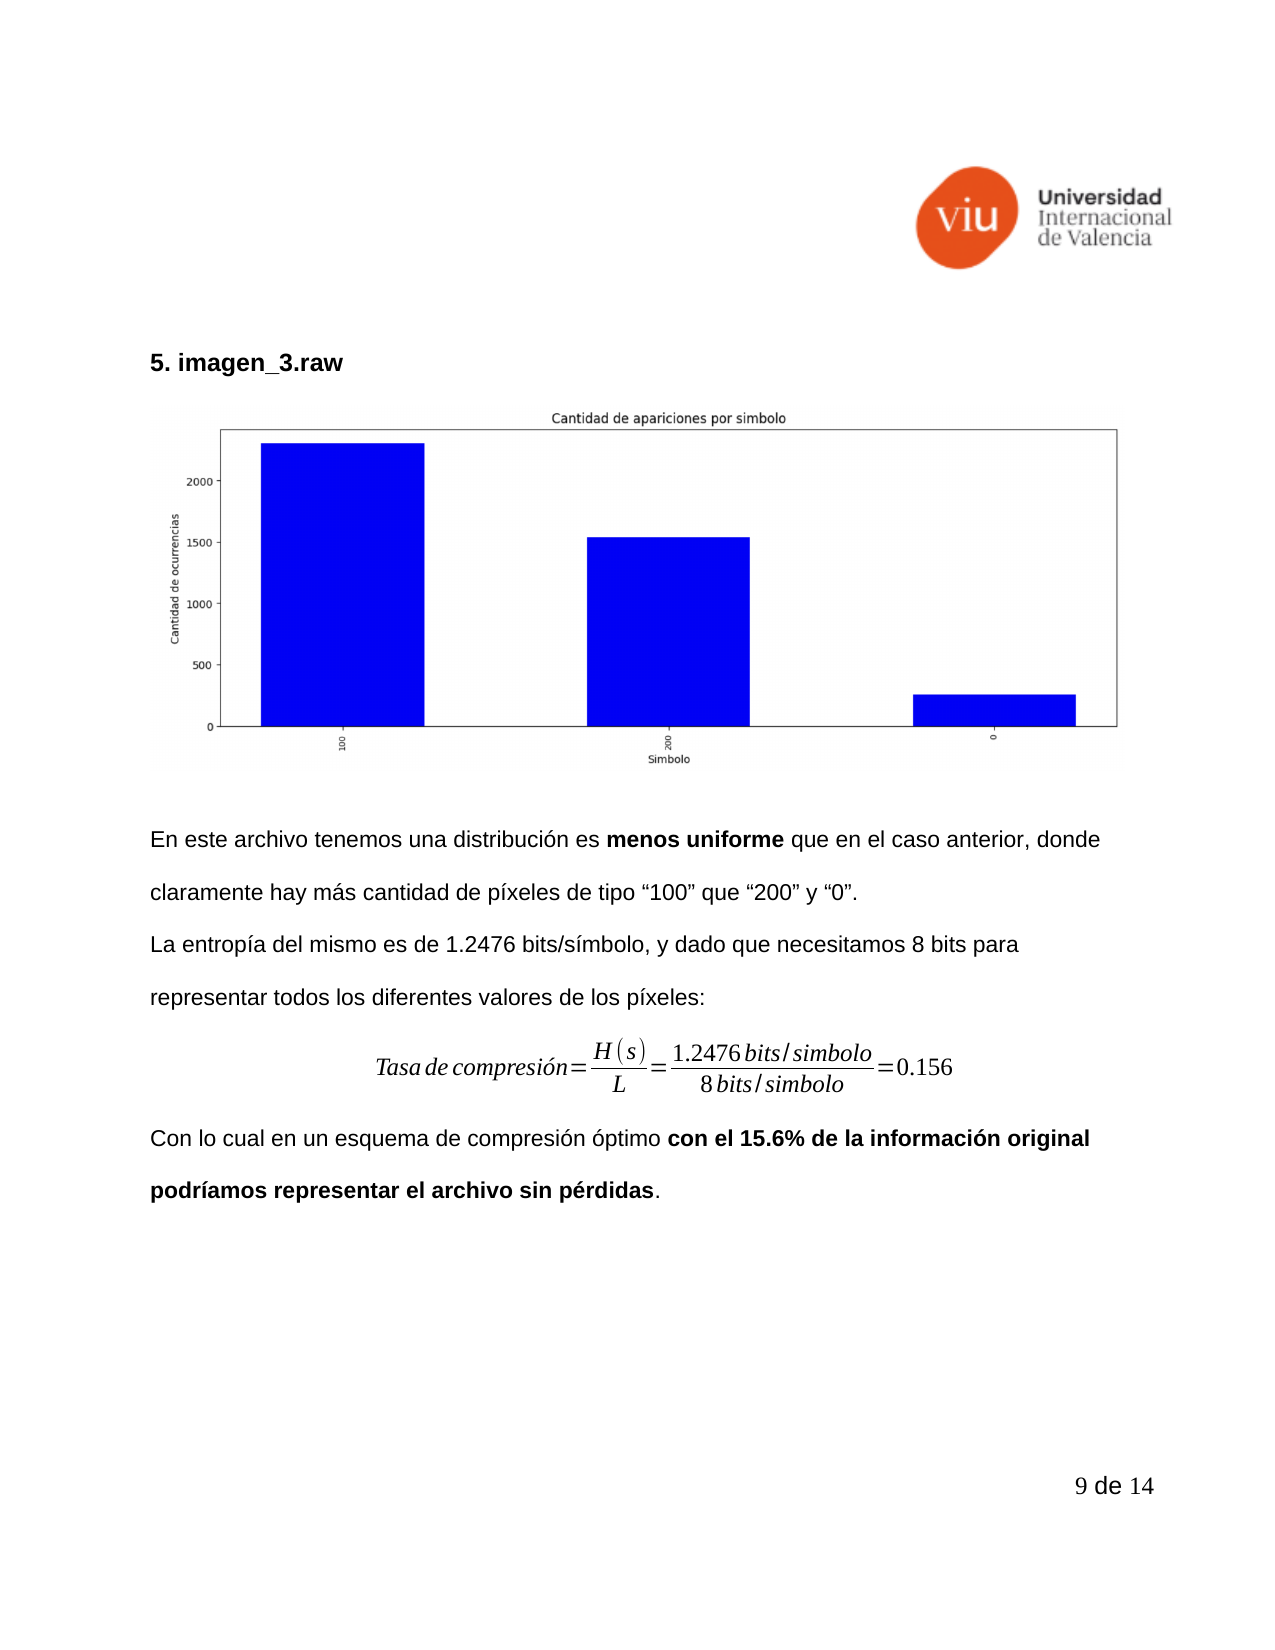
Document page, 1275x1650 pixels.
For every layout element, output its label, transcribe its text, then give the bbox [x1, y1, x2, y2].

text Con lo cual en un esquema de compresión óptimo con el 15.6% de la información original podríamos representar el archivo sin pérdidas. [150, 1125, 1125, 1204]
picture [150, 405, 1125, 771]
picture [913, 162, 1175, 274]
text 5. imagen_3.raw [150, 348, 1125, 376]
text En este archivo tenemos una distribución es menos uniforme que en el caso anterior, donde claramente hay más cantidad de píxeles de tipo “100” que “200” y “0”. [150, 771, 1125, 905]
text La entropía del mismo es de 1.2476 bits/símbolo, y dado que necesitamos 8 bits para representar todos los diferentes valores de los píxeles: [150, 931, 1125, 1010]
